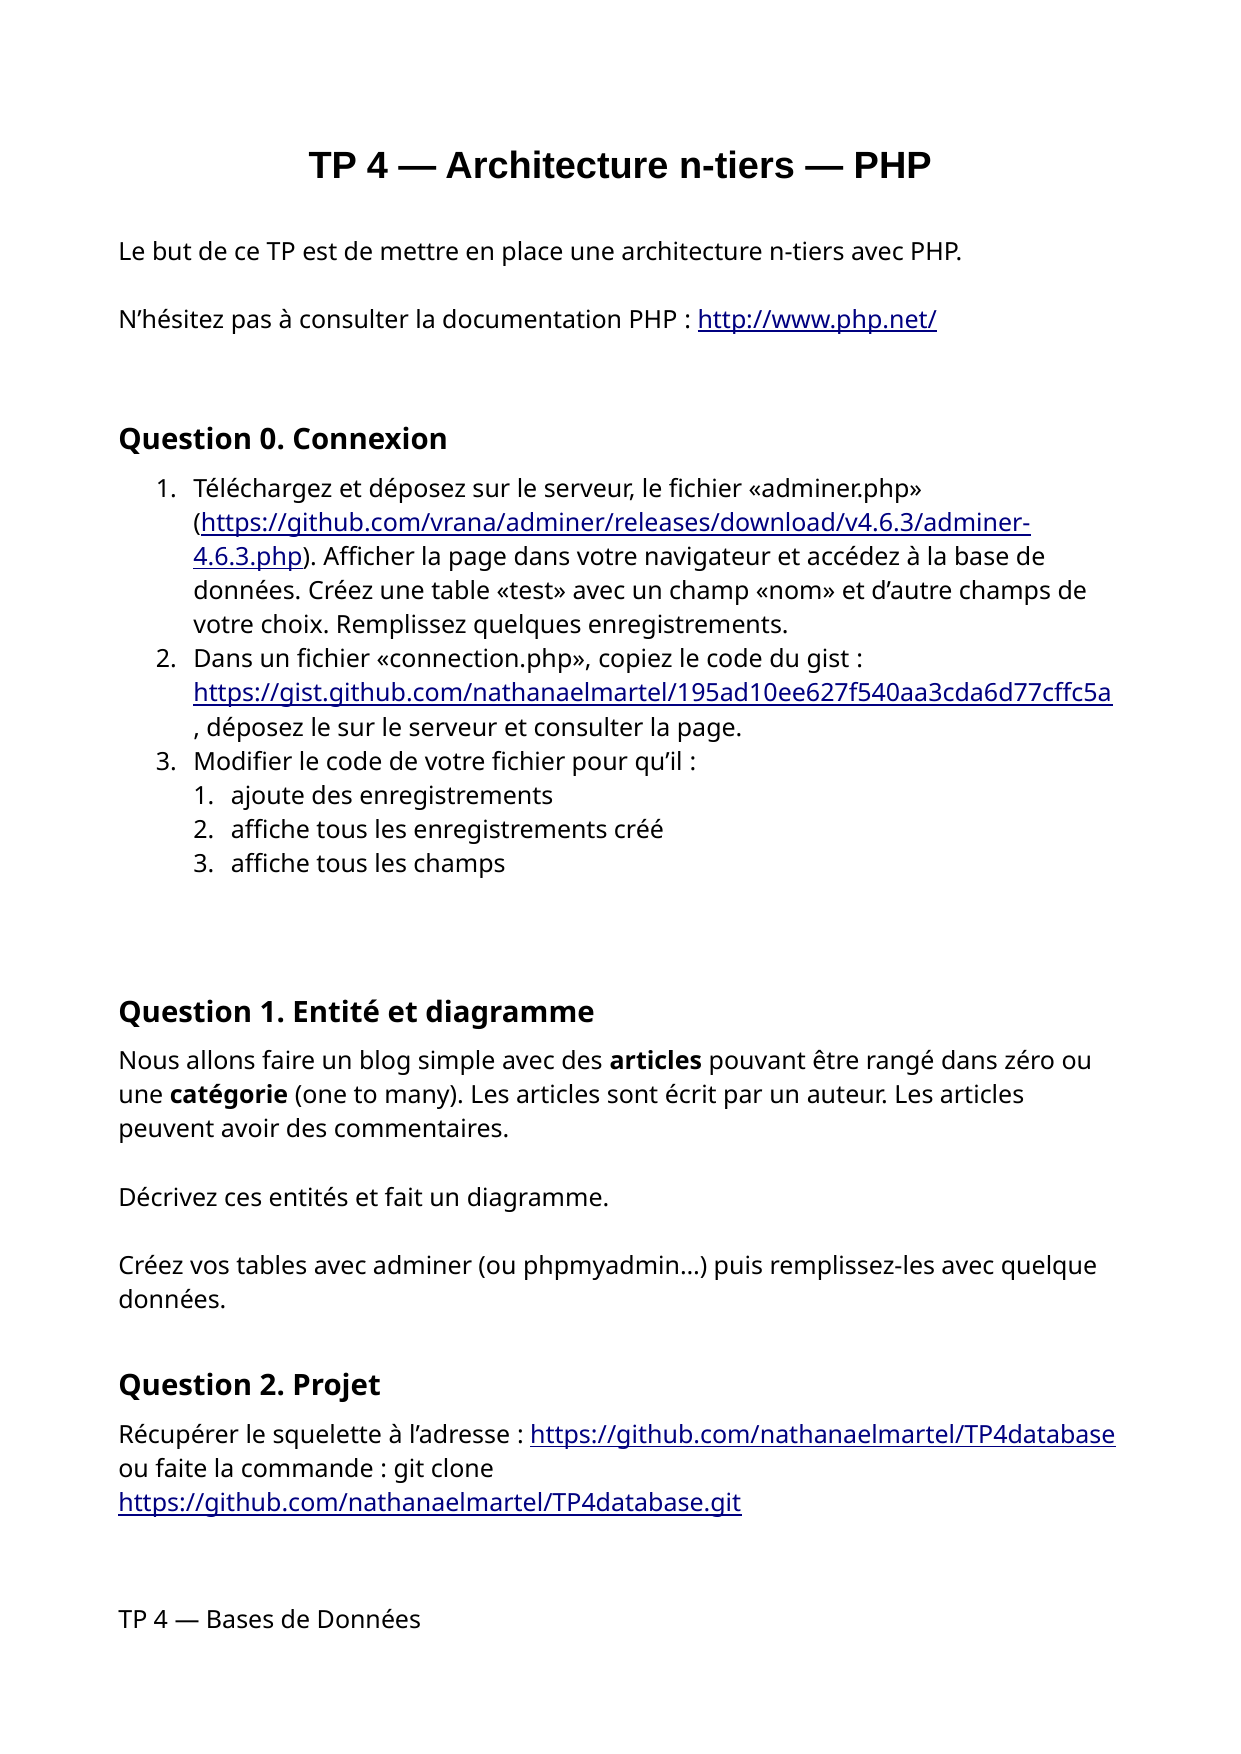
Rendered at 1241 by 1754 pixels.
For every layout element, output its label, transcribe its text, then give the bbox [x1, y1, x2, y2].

text Nous allons faire un blog simple avec des articles pouvant être rangé dans zéro ou une catégorie (one to many). Les articles sont écrit par un auteur. Les articles peuvent avoir des commentaires. [118, 1043, 1122, 1145]
text Le but de ce TP est de mettre en place une architecture n-tiers avec PHP. [118, 233, 1122, 267]
text ou faite la commande : git clone https://github.com/nathanaelmartel/TP4database.git [118, 1451, 1122, 1519]
subtitle Question 2. Projet [118, 1364, 1122, 1404]
text N’hésitez pas à consulter la documentation PHP : http://www.php.net/ [118, 301, 1122, 336]
text Créez vos tables avec adminer (ou phpmyadmin…) puis remplissez-les avec quelque données. [118, 1247, 1122, 1316]
list affiche tous les enregistrements créé [193, 811, 1122, 845]
text Décrivez ces entités et fait un diagramme. [118, 1179, 1122, 1213]
list Modifier le code de votre fichier pour qu’il : [156, 743, 1122, 777]
list ajoute des enregistrements [193, 777, 1122, 811]
subtitle Question 1. Entité et diagramme [118, 991, 1122, 1031]
subtitle Question 0. Connexion [118, 418, 1122, 458]
text Récupérer le squelette à l’adresse : https://github.com/nathanaelmartel/TP4database [118, 1417, 1122, 1451]
list Téléchargez et déposez sur le serveur, le fichier «adminer.php» (https://github.com/vrana/adminer/releases/download/v4.6.3/adminer-4.6.3.php). Afficher la page dans votre navigateur et accédez à la base de données. Créez une table «test» avec un champ «nom» et d’autre champs de votre choix. Remplissez quelques enregistrements. [156, 471, 1122, 641]
subtitle TP 4 — Architecture n-tiers — PHP [118, 143, 1122, 187]
list Dans un fichier «connection.php», copiez le code du gist : https://gist.github.com/nathanaelmartel/195ad10ee627f540aa3cda6d77cffc5a , déposez le sur le serveur et consulter la page. [156, 641, 1122, 743]
list affiche tous les champs [193, 845, 1122, 879]
